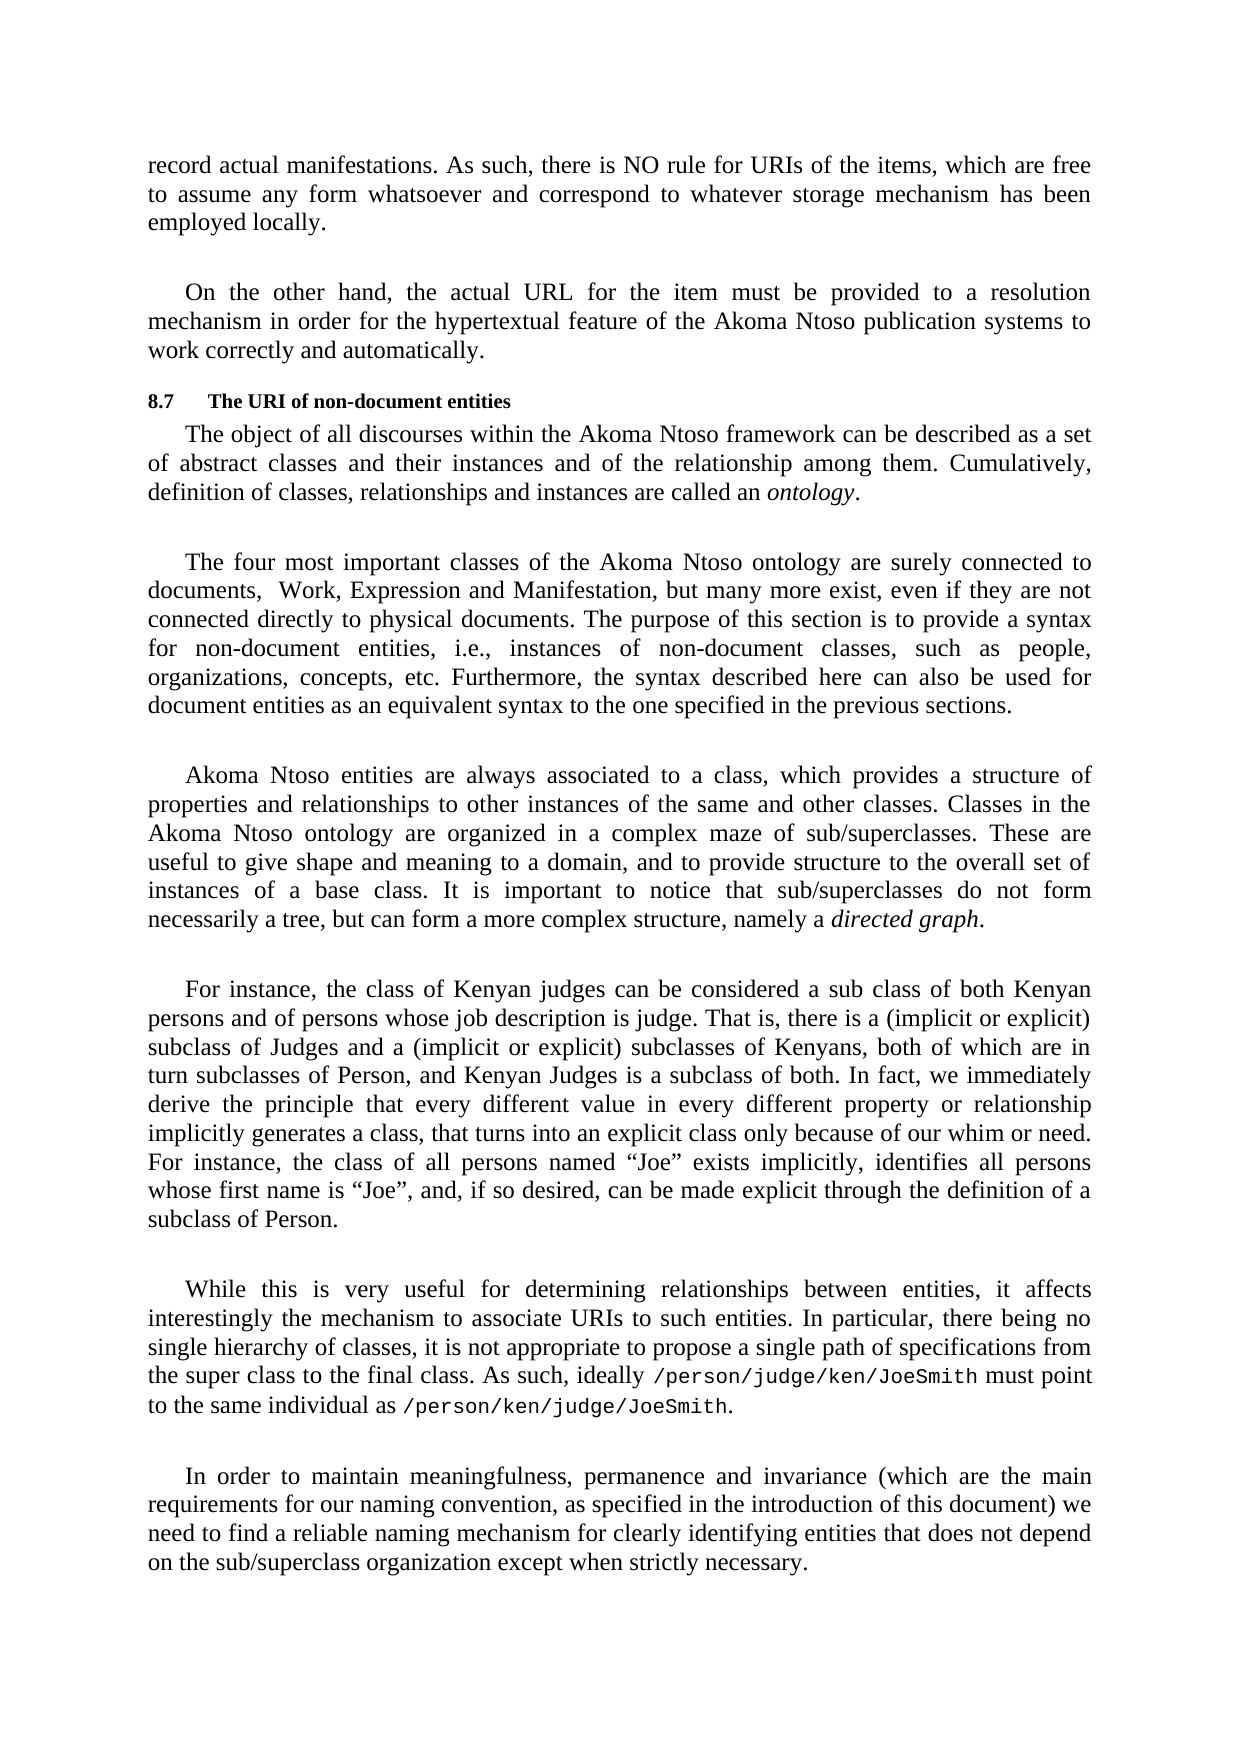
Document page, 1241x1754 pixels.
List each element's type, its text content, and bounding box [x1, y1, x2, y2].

text record actual manifestations. As such, there is NO rule for URIs of the items, which are free to assume any form whatsoever and correspond to whatever storage mechanism has been employed locally. [148, 150, 1092, 236]
text The object of all discourses within the Akoma Ntoso framework can be described as a set of abstract classes and their instances and of the relationship among them. Cumulatively, definition of classes, relationships and instances are called an ontology. [148, 419, 1092, 505]
text For instance, the class of Kenyan judges can be considered a sub class of both Kenyan persons and of persons whose job description is judge. That is, there is a (implicit or explicit) subclass of Judges and a (implicit or explicit) subclasses of Kenyans, both of which are in turn subclasses of Person, and Kenyan Judges is a subclass of both. In fact, we immediately derive the principle that every different value in every different property or relationship implicitly generates a class, that turns into an explicit class only because of our whim or need. For instance, the class of all persons named “Joe” exists implicitly, identifies all persons whose first name is “Joe”, and, if so desired, can be made explicit through the definition of a subclass of Person. [148, 974, 1092, 1233]
text While this is very useful for determining relationships between entities, it affects interestingly the mechanism to associate URIs to such entities. In particular, there being no single hierarchy of classes, it is not appropriate to propose a single path of specifications from the super class to the final class. As such, ideally /person/judge/ken/JoeSmith must point to the same individual as /person/ken/judge/JoeSmith. [148, 1274, 1092, 1419]
text The four most important classes of the Akoma Ntoso ontology are surely connected to documents, Work, Expression and Manifestation, but many more exist, even if they are not connected directly to physical documents. The purpose of this section is to provide a syntax for non-document entities, i.e., instances of non-document classes, such as people, organizations, concepts, etc. Furthermore, the syntax described here can also be used for document entities as an equivalent syntax to the one specified in the previous sections. [148, 547, 1092, 719]
text On the other hand, the actual URL for the item must be provided to a resolution mechanism in order for the hypertextual feature of the Akoma Ntoso publication systems to work correctly and automatically. [148, 277, 1092, 364]
text Akoma Ntoso entities are always associated to a class, which provides a structure of properties and relationships to other instances of the same and other classes. Classes in the Akoma Ntoso ontology are organized in a complex maze of sub/superclasses. These are useful to give shape and meaning to a domain, and to provide structure to the overall set of instances of a base class. It is important to notice that sub/superclasses do not form necessarily a tree, but can form a more complex structure, namely a directed graph. [148, 760, 1092, 933]
subtitle The URI of non-document entities [148, 389, 1092, 413]
text In order to maintain meaningfulness, permanence and invariance (which are the main requirements for our naming convention, as specified in the introduction of this document) we need to find a reliable naming mechanism for clearly identifying entities that does not depend on the sub/superclass organization except when strictly necessary. [148, 1461, 1092, 1576]
